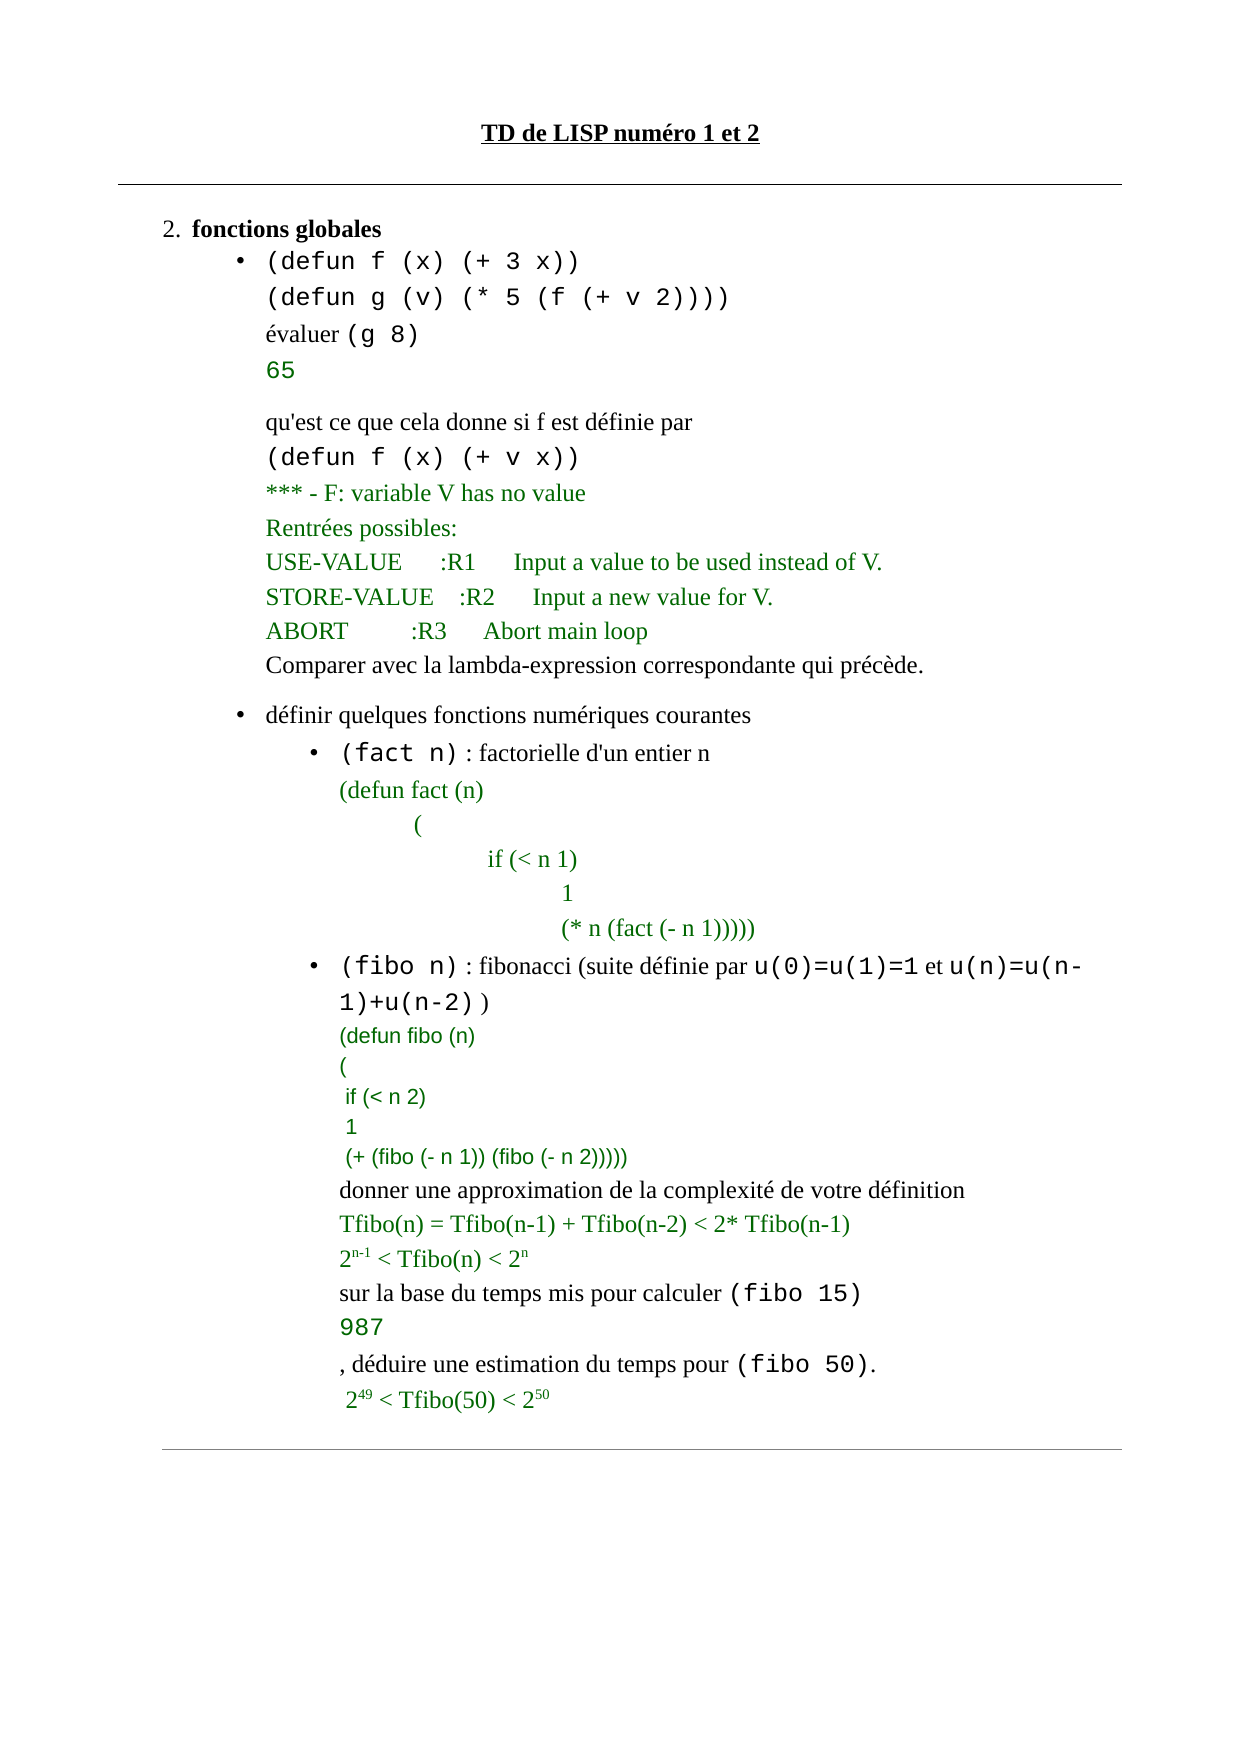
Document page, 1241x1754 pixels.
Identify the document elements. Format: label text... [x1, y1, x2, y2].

list (defun f (x) (+ 3 x)) (defun g (v) (* 5 (f (+ v 2)))) évaluer (g 8) 65 [236, 248, 1122, 386]
list qu'est ce que cela donne si f est définie par (defun f (x) (+ v x)) *** - F: variable V has no value Rentrées possibles: USE-VALUE :R1 Input a value to be used instead of V. STORE-VALUE :R2 Input a new value for V. ABORT :R3 Abort main loop Comparer avec la lambda-expression correspondante qui précède. [236, 407, 1122, 679]
list fonctions globales [162, 214, 1122, 243]
list (fact n) : factorielle d'un entier n [309, 734, 1122, 768]
list (defun fact (n) ( if (< n 1) 1 (* n (fact (- n 1))))) [309, 775, 1122, 942]
list (fibo n) : fibonacci (suite définie par u(0)=u(1)=1 et u(n)=u(n-1)+u(n-2) ) (defun fibo (n) ( if (< n 2) 1 (+ (fibo (- n 1)) (fibo (- n 2))))) donner une approximation de la complexité de votre définition Tfibo(n) = Tfibo(n-1) + Tfibo(n-2) < 2* Tfibo(n-1) 2n-1 < Tfibo(n) < 2n sur la base du temps mis pour calculer (fibo 15) 987 , déduire une estimation du temps pour (fibo 50). 249 < Tfibo(50) < 250 [309, 947, 1122, 1414]
list définir quelques fonctions numériques courantes [236, 700, 1122, 728]
